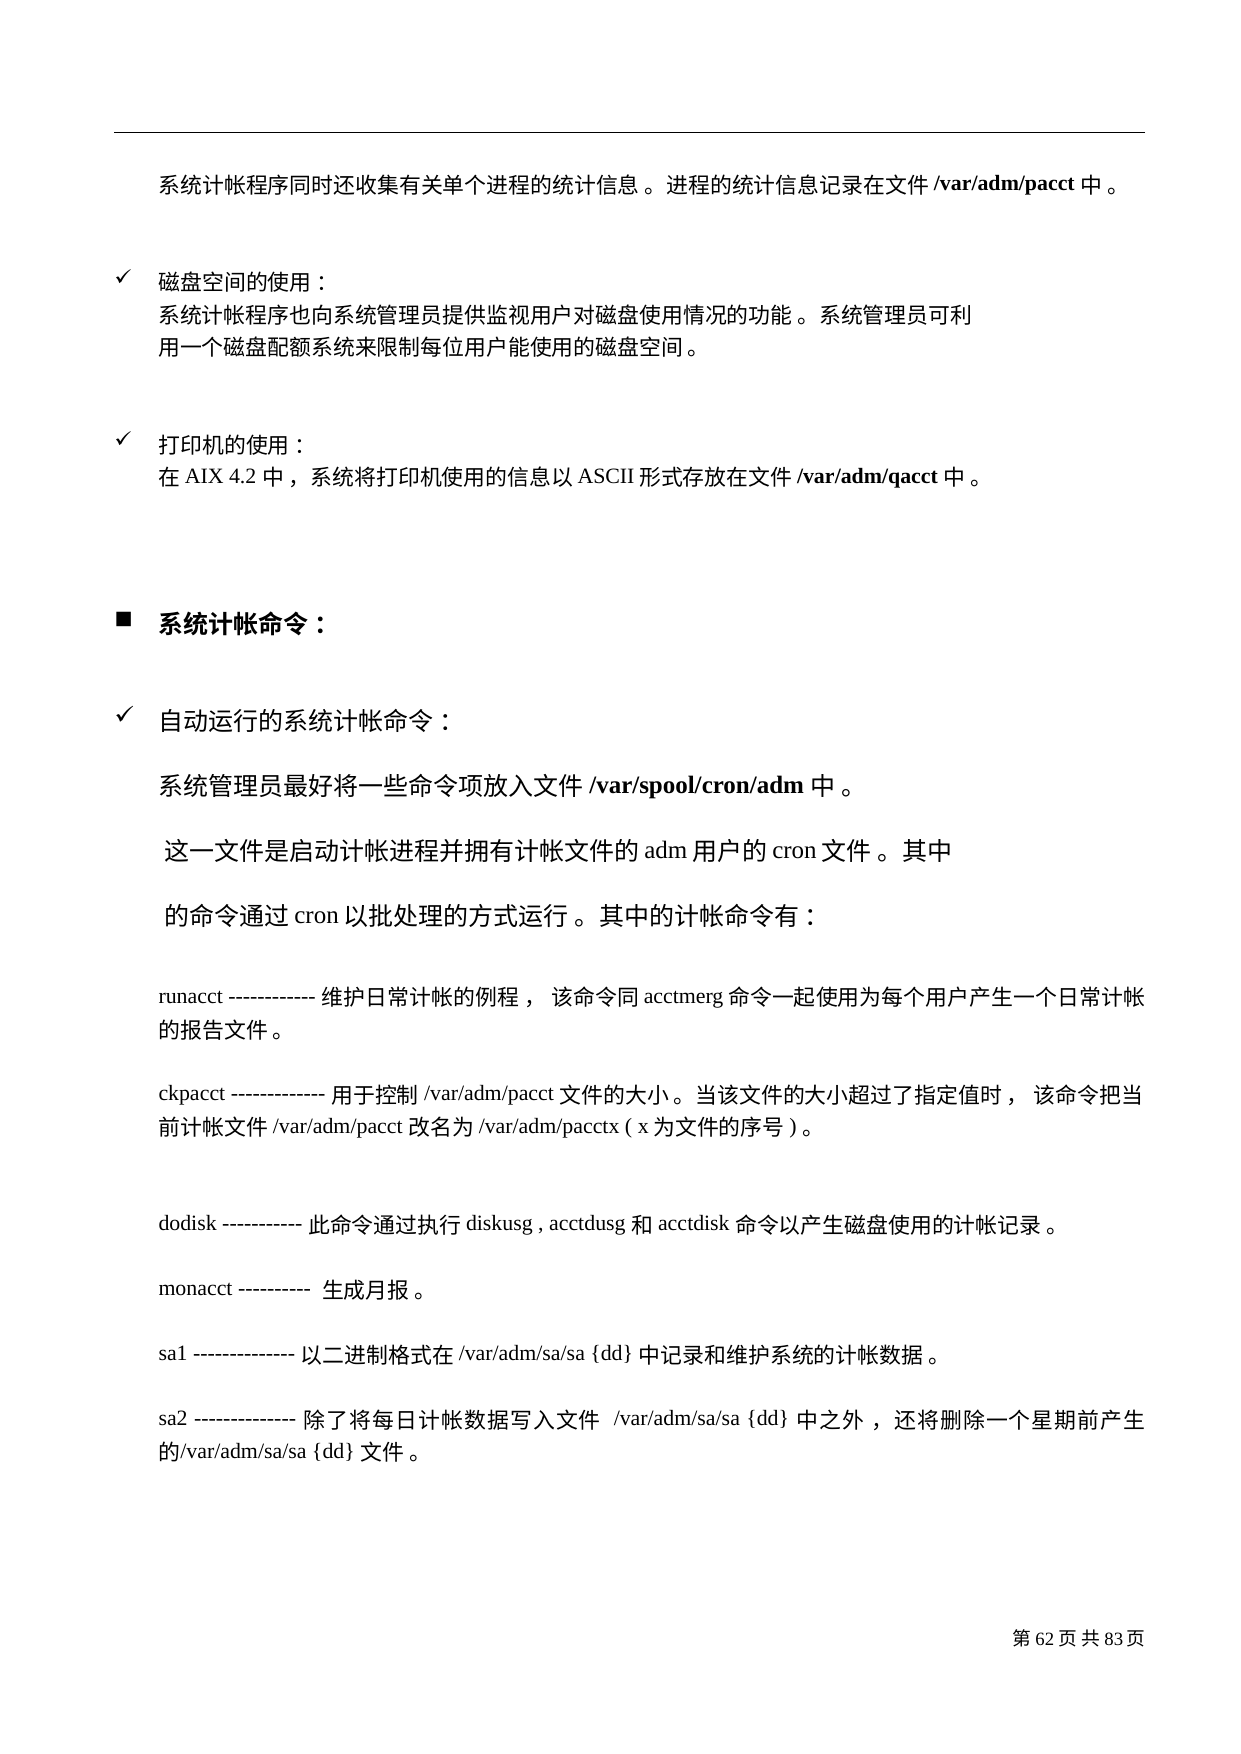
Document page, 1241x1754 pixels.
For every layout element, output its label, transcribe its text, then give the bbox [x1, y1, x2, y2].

text 系统管理员最好将一些命令项放入文件 /var/spool/cron/adm 中 。 [158, 747, 1145, 812]
list 自动运行的系统计帐命令 ： [114, 682, 1145, 747]
text ckpacct ------------- 用于控制 /var/adm/pacct 文件的大小 。当该文件的大小超过了指定值时 ， 该命令把当前计帐文件 /var/adm/pacct 改名为 /var/adm/pacctx ( x为文件的序号 ) 。 [158, 1072, 1145, 1137]
text 这一文件是启动计帐进程并拥有计帐文件的adm用户的cron文件 。其中 [114, 812, 1145, 877]
text 在AIX 4.2 中 ，系统将打印机使用的信息以ASCII形式存放在文件 /var/adm/qacct 中 。 [158, 454, 1145, 487]
text monacct ---------- 生成月报 。 [158, 1267, 1145, 1299]
text runacct ------------ 维护日常计帐的例程 ， 该命令同acctmerg命令一起使用为每个用户产生一个日常计帐的报告文件 。 [158, 974, 1145, 1039]
text sa2 -------------- 除了将每日计帐数据写入文件 /var/adm/sa/sa {dd} 中之外 ，还将删除一个星期前产生的/var/adm/sa/sa {dd} 文件 。 [158, 1397, 1145, 1462]
text 用一个磁盘配额系统来限制每位用户能使用的磁盘空间 。 [114, 324, 1145, 357]
text 系统计帐程序同时还收集有关单个进程的统计信息 。进程的统计信息记录在文件 /var/adm/pacct 中 。 [158, 162, 1145, 194]
text 的命令通过cron以批处理的方式运行 。其中的计帐命令有 ： [114, 877, 1145, 942]
text sa1 -------------- 以二进制格式在 /var/adm/sa/sa {dd} 中记录和维护系统的计帐数据 。 [158, 1332, 1145, 1364]
list 打印机的使用 ： [114, 422, 1145, 454]
text 系统计帐程序也向系统管理员提供监视用户对磁盘使用情况的功能 。系统管理员可利 [114, 292, 1145, 324]
list 磁盘空间的使用 ： [114, 259, 1145, 292]
text dodisk ----------- 此命令通过执行 diskusg , acctdusg 和 acctdisk 命令以产生磁盘使用的计帐记录 。 [158, 1202, 1145, 1234]
list 系统计帐命令 ： [114, 584, 1145, 649]
